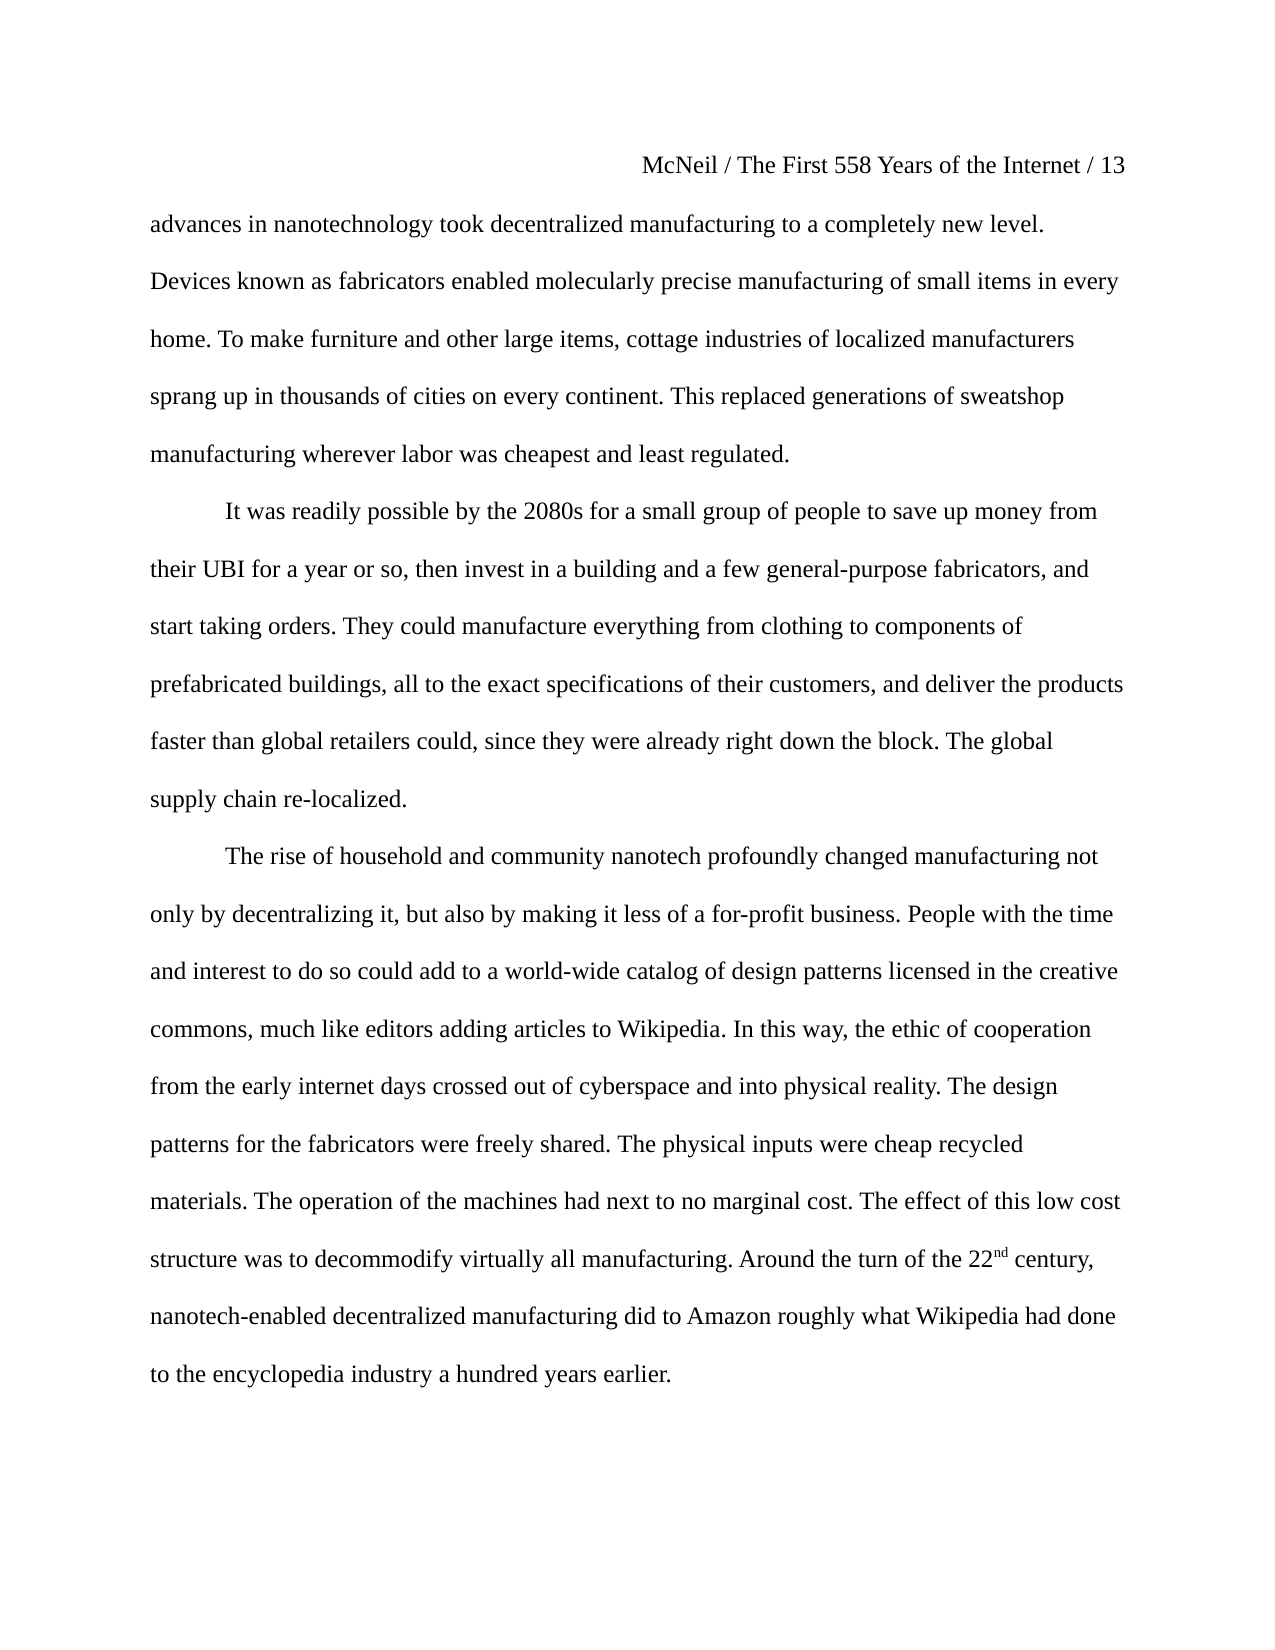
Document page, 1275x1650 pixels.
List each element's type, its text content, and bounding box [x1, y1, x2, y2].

text The rise of household and community nanotech profoundly changed manufacturing not only by decentralizing it, but also by making it less of a for-profit business. People with the time and interest to do so could add to a world-wide catalog of design patterns licensed in the creative commons, much like editors adding articles to Wikipedia. In this way, the ethic of cooperation from the early internet days crossed out of cyberspace and into physical reality. The design patterns for the fabricators were freely shared. The physical inputs were cheap recycled materials. The operation of the machines had next to no marginal cost. The effect of this low cost structure was to decommodify virtually all manufacturing. Around the turn of the 22nd century, nanotech-enabled decentralized manufacturing did to Amazon roughly what Wikipedia had done to the encyclopedia industry a hundred years earlier. [150, 841, 1125, 1387]
text advances in nanotechnology took decentralized manufacturing to a completely new level. Devices known as fabricators enabled molecularly precise manufacturing of small items in every home. To make furniture and other large items, cottage industries of localized manufacturers sprang up in thousands of cities on every continent. This replaced generations of sweatshop manufacturing wherever labor was cheapest and least regulated. [150, 209, 1125, 467]
text It was readily possible by the 2080s for a small group of people to save up money from their UBI for a year or so, then invest in a building and a few general-purpose fabricators, and start taking orders. They could manufacture everything from clothing to components of prefabricated buildings, all to the exact specifications of their customers, and deliver the products faster than global retailers could, since they were already right down the block. The global supply chain re-localized. [150, 496, 1125, 812]
